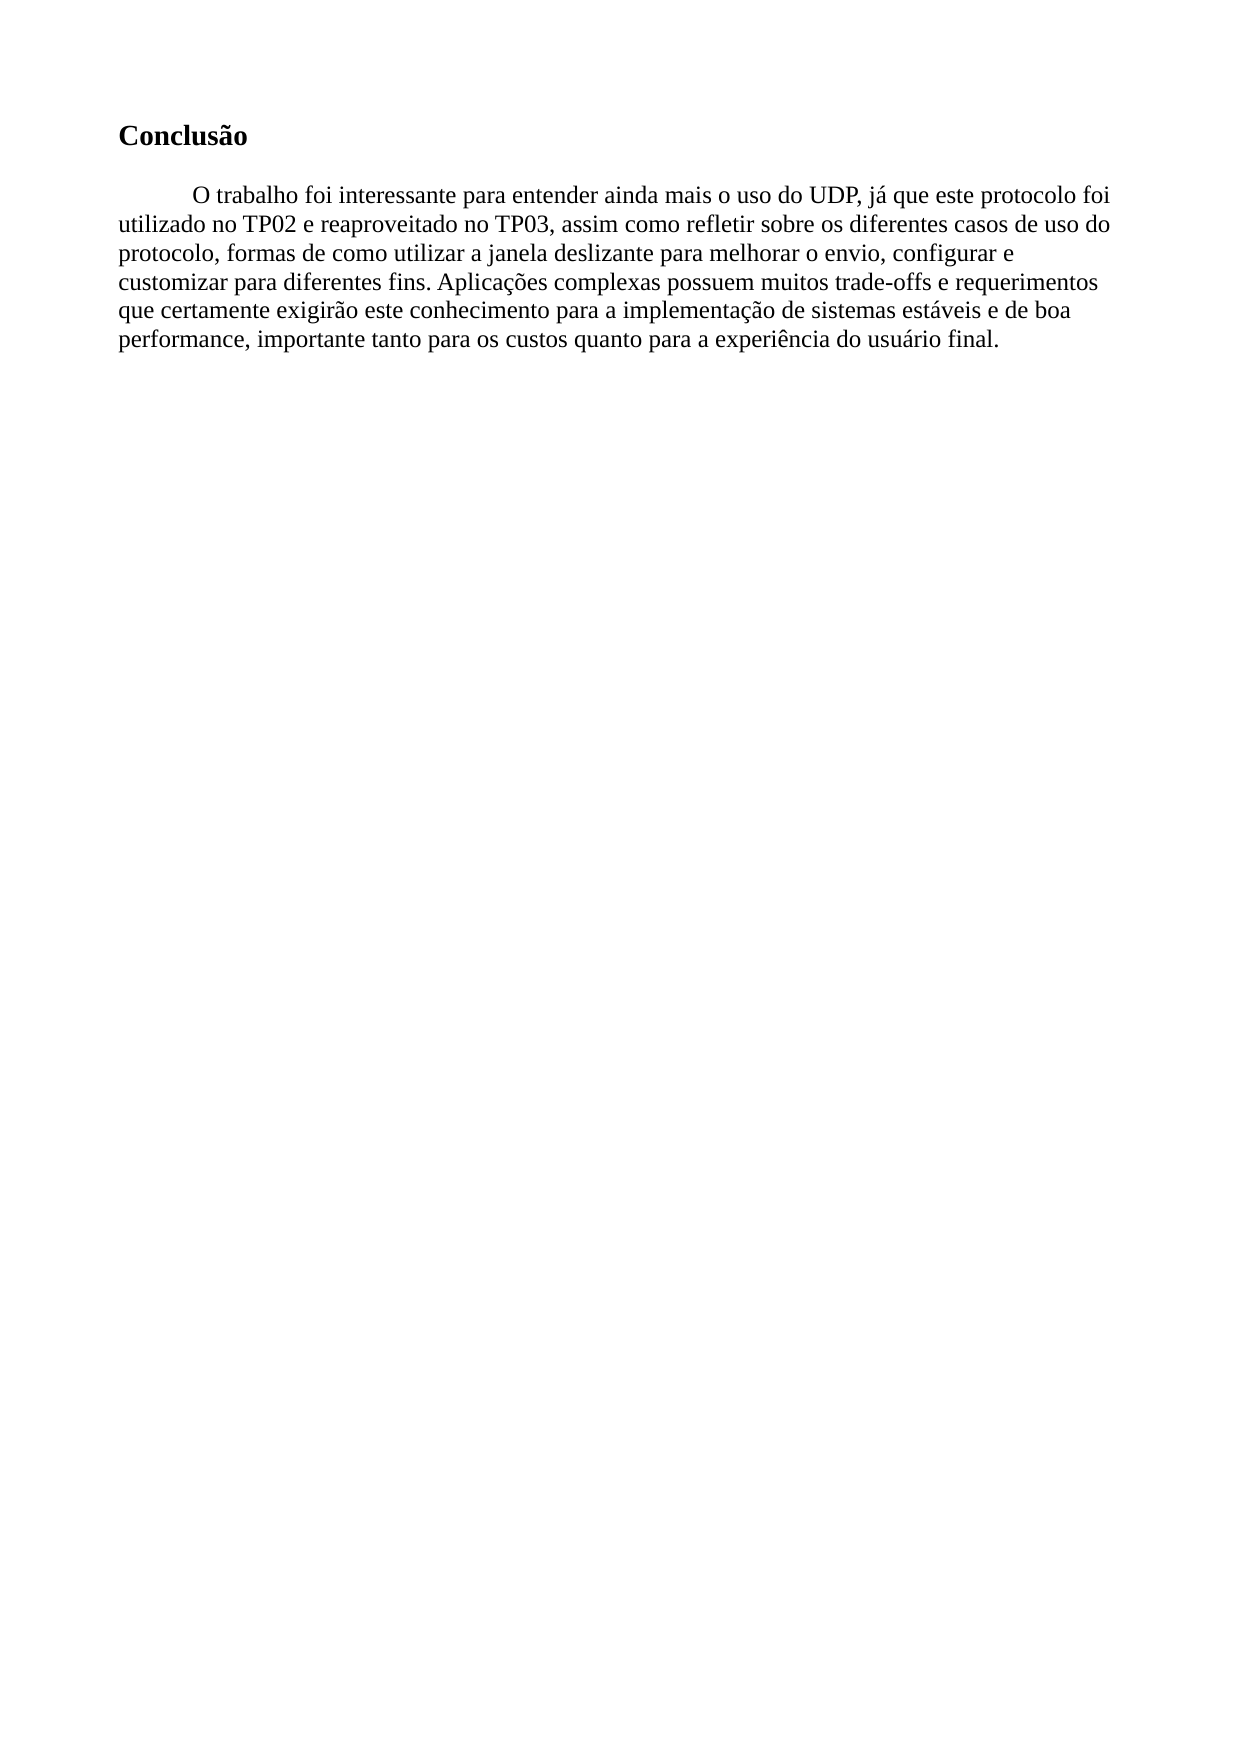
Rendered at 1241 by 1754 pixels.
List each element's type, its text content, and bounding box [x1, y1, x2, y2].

text Conclusão [118, 118, 1122, 152]
text O trabalho foi interessante para entender ainda mais o uso do UDP, já que este protocolo foi utilizado no TP02 e reaproveitado no TP03, assim como refletir sobre os diferentes casos de uso do protocolo, formas de como utilizar a janela deslizante para melhorar o envio, configurar e customizar para diferentes fins. Aplicações complexas possuem muitos trade-offs e requerimentos que certamente exigirão este conhecimento para a implementação de sistemas estáveis e de boa performance, importante tanto para os custos quanto para a experiência do usuário final. [118, 180, 1122, 353]
